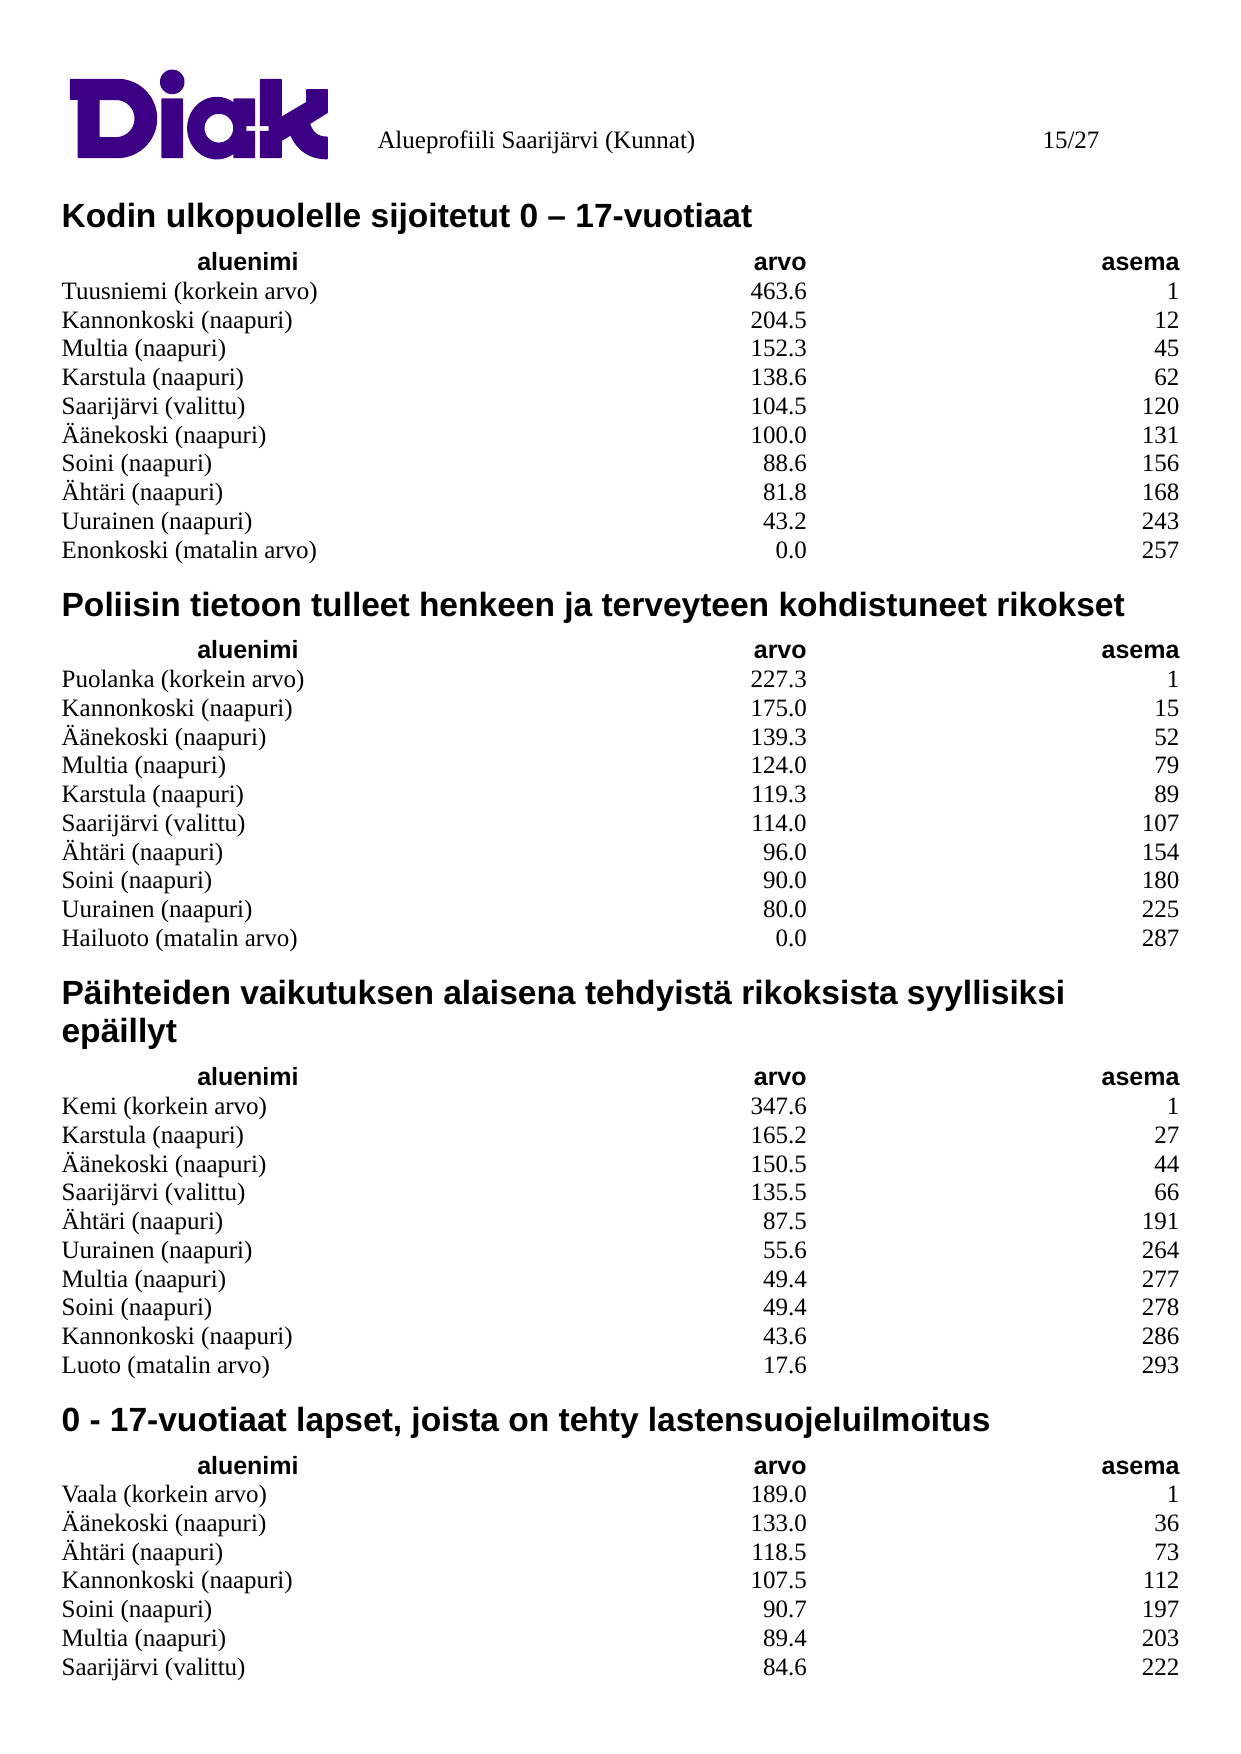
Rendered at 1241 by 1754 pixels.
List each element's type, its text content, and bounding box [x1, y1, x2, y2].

table_cell 168 [806, 477, 1179, 506]
table_cell 112 [806, 1566, 1179, 1594]
table_cell 96.0 [434, 837, 806, 866]
table_cell Ähtäri (naapuri) [61, 1206, 434, 1235]
table_cell 90.0 [434, 866, 806, 894]
table_cell Saarijärvi (valittu) [61, 808, 434, 837]
table_header aluenimi [61, 1451, 434, 1479]
table_cell 55.6 [434, 1235, 806, 1264]
table_cell 243 [806, 506, 1179, 535]
table_cell Kemi (korkein arvo) [61, 1091, 434, 1120]
table_cell Multia (naapuri) [61, 1623, 434, 1652]
table_cell Äänekoski (naapuri) [61, 1149, 434, 1177]
table_cell 264 [806, 1235, 1179, 1264]
table_cell Multia (naapuri) [61, 751, 434, 779]
table_cell 0.0 [434, 535, 806, 563]
table_cell Saarijärvi (valittu) [61, 391, 434, 420]
table_cell 1 [806, 1479, 1179, 1508]
table_header asema [806, 636, 1179, 664]
table_cell 43.2 [434, 506, 806, 535]
table_cell Kannonkoski (naapuri) [61, 305, 434, 333]
table_cell 203 [806, 1623, 1179, 1652]
table_cell Ähtäri (naapuri) [61, 1537, 434, 1566]
table_cell 165.2 [434, 1120, 806, 1149]
table_cell 347.6 [434, 1091, 806, 1120]
table_cell 36 [806, 1508, 1179, 1537]
table_cell 81.8 [434, 477, 806, 506]
table_cell 152.3 [434, 334, 806, 362]
table_cell Luoto (matalin arvo) [61, 1350, 434, 1379]
table_cell Vaala (korkein arvo) [61, 1479, 434, 1508]
table_header asema [806, 1063, 1179, 1091]
table_cell Saarijärvi (valittu) [61, 1178, 434, 1206]
table_cell Uurainen (naapuri) [61, 506, 434, 535]
table_cell Äänekoski (naapuri) [61, 1508, 434, 1537]
table_cell 120 [806, 391, 1179, 420]
table_cell 66 [806, 1178, 1179, 1206]
subtitle Kodin ulkopuolelle sijoitetut 0 – 17-vuotiaat [61, 196, 1179, 235]
table_cell 463.6 [434, 276, 806, 305]
table_cell 119.3 [434, 779, 806, 808]
table_header arvo [434, 247, 806, 276]
table_cell 45 [806, 334, 1179, 362]
table_cell Äänekoski (naapuri) [61, 420, 434, 448]
table_cell Kannonkoski (naapuri) [61, 693, 434, 722]
table_cell Uurainen (naapuri) [61, 894, 434, 923]
table_cell 114.0 [434, 808, 806, 837]
table_cell Multia (naapuri) [61, 1264, 434, 1292]
table_cell 133.0 [434, 1508, 806, 1537]
table_cell 257 [806, 535, 1179, 563]
table_cell Ähtäri (naapuri) [61, 837, 434, 866]
table_cell Puolanka (korkein arvo) [61, 664, 434, 693]
table_cell Ähtäri (naapuri) [61, 477, 434, 506]
table_cell Äänekoski (naapuri) [61, 722, 434, 751]
table_cell 222 [806, 1652, 1179, 1681]
table_cell 287 [806, 923, 1179, 952]
table_cell 90.7 [434, 1594, 806, 1623]
table_cell 293 [806, 1350, 1179, 1379]
table_cell 52 [806, 722, 1179, 751]
table_cell 154 [806, 837, 1179, 866]
table_cell 175.0 [434, 693, 806, 722]
table_cell Multia (naapuri) [61, 334, 434, 362]
table_cell 107 [806, 808, 1179, 837]
table_cell 135.5 [434, 1178, 806, 1206]
table_cell 138.6 [434, 362, 806, 391]
table_cell Karstula (naapuri) [61, 1120, 434, 1149]
table_cell 12 [806, 305, 1179, 333]
table_cell 1 [806, 664, 1179, 693]
table_cell 84.6 [434, 1652, 806, 1681]
table_cell Enonkoski (matalin arvo) [61, 535, 434, 563]
table_cell 62 [806, 362, 1179, 391]
table_cell 118.5 [434, 1537, 806, 1566]
table_cell 1 [806, 276, 1179, 305]
table_cell 100.0 [434, 420, 806, 448]
table_cell 191 [806, 1206, 1179, 1235]
table_header asema [806, 1451, 1179, 1479]
table_cell 73 [806, 1537, 1179, 1566]
table_cell 107.5 [434, 1566, 806, 1594]
table_header aluenimi [61, 247, 434, 276]
subtitle Poliisin tietoon tulleet henkeen ja terveyteen kohdistuneet rikokset [61, 584, 1179, 623]
table_cell 180 [806, 866, 1179, 894]
table_cell 0.0 [434, 923, 806, 952]
table_cell 150.5 [434, 1149, 806, 1177]
table_cell 225 [806, 894, 1179, 923]
table_cell Hailuoto (matalin arvo) [61, 923, 434, 952]
table_cell 131 [806, 420, 1179, 448]
table_cell Kannonkoski (naapuri) [61, 1566, 434, 1594]
table_cell 44 [806, 1149, 1179, 1177]
table_cell 139.3 [434, 722, 806, 751]
table_cell Tuusniemi (korkein arvo) [61, 276, 434, 305]
table_cell 1 [806, 1091, 1179, 1120]
table_cell Soini (naapuri) [61, 449, 434, 477]
table_cell 17.6 [434, 1350, 806, 1379]
table_cell 227.3 [434, 664, 806, 693]
table_cell 79 [806, 751, 1179, 779]
table_cell 156 [806, 449, 1179, 477]
subtitle 0 - 17-vuotiaat lapset, joista on tehty lastensuojeluilmoitus [61, 1399, 1179, 1438]
table_cell Soini (naapuri) [61, 1594, 434, 1623]
table_cell 197 [806, 1594, 1179, 1623]
subtitle Päihteiden vaikutuksen alaisena tehdyistä rikoksista syyllisiksi epäillyt [61, 973, 1179, 1050]
table_header arvo [434, 1063, 806, 1091]
table_cell 286 [806, 1321, 1179, 1350]
table_cell Karstula (naapuri) [61, 362, 434, 391]
table_cell 27 [806, 1120, 1179, 1149]
table_header aluenimi [61, 1063, 434, 1091]
table_cell Soini (naapuri) [61, 866, 434, 894]
table_cell Kannonkoski (naapuri) [61, 1321, 434, 1350]
table_cell 88.6 [434, 449, 806, 477]
table_cell 49.4 [434, 1264, 806, 1292]
table_cell 204.5 [434, 305, 806, 333]
table_header arvo [434, 1451, 806, 1479]
table_cell Saarijärvi (valittu) [61, 1652, 434, 1681]
table_cell Uurainen (naapuri) [61, 1235, 434, 1264]
table_header aluenimi [61, 636, 434, 664]
table_cell 87.5 [434, 1206, 806, 1235]
table_header asema [806, 247, 1179, 276]
table_cell 277 [806, 1264, 1179, 1292]
table_header arvo [434, 636, 806, 664]
table_cell 104.5 [434, 391, 806, 420]
table_cell 124.0 [434, 751, 806, 779]
table_cell 89.4 [434, 1623, 806, 1652]
table_cell 49.4 [434, 1293, 806, 1321]
table_cell 89 [806, 779, 1179, 808]
table_cell Soini (naapuri) [61, 1293, 434, 1321]
table_cell 278 [806, 1293, 1179, 1321]
table_cell 43.6 [434, 1321, 806, 1350]
table_cell 15 [806, 693, 1179, 722]
table_cell 80.0 [434, 894, 806, 923]
table_cell Karstula (naapuri) [61, 779, 434, 808]
table_cell 189.0 [434, 1479, 806, 1508]
